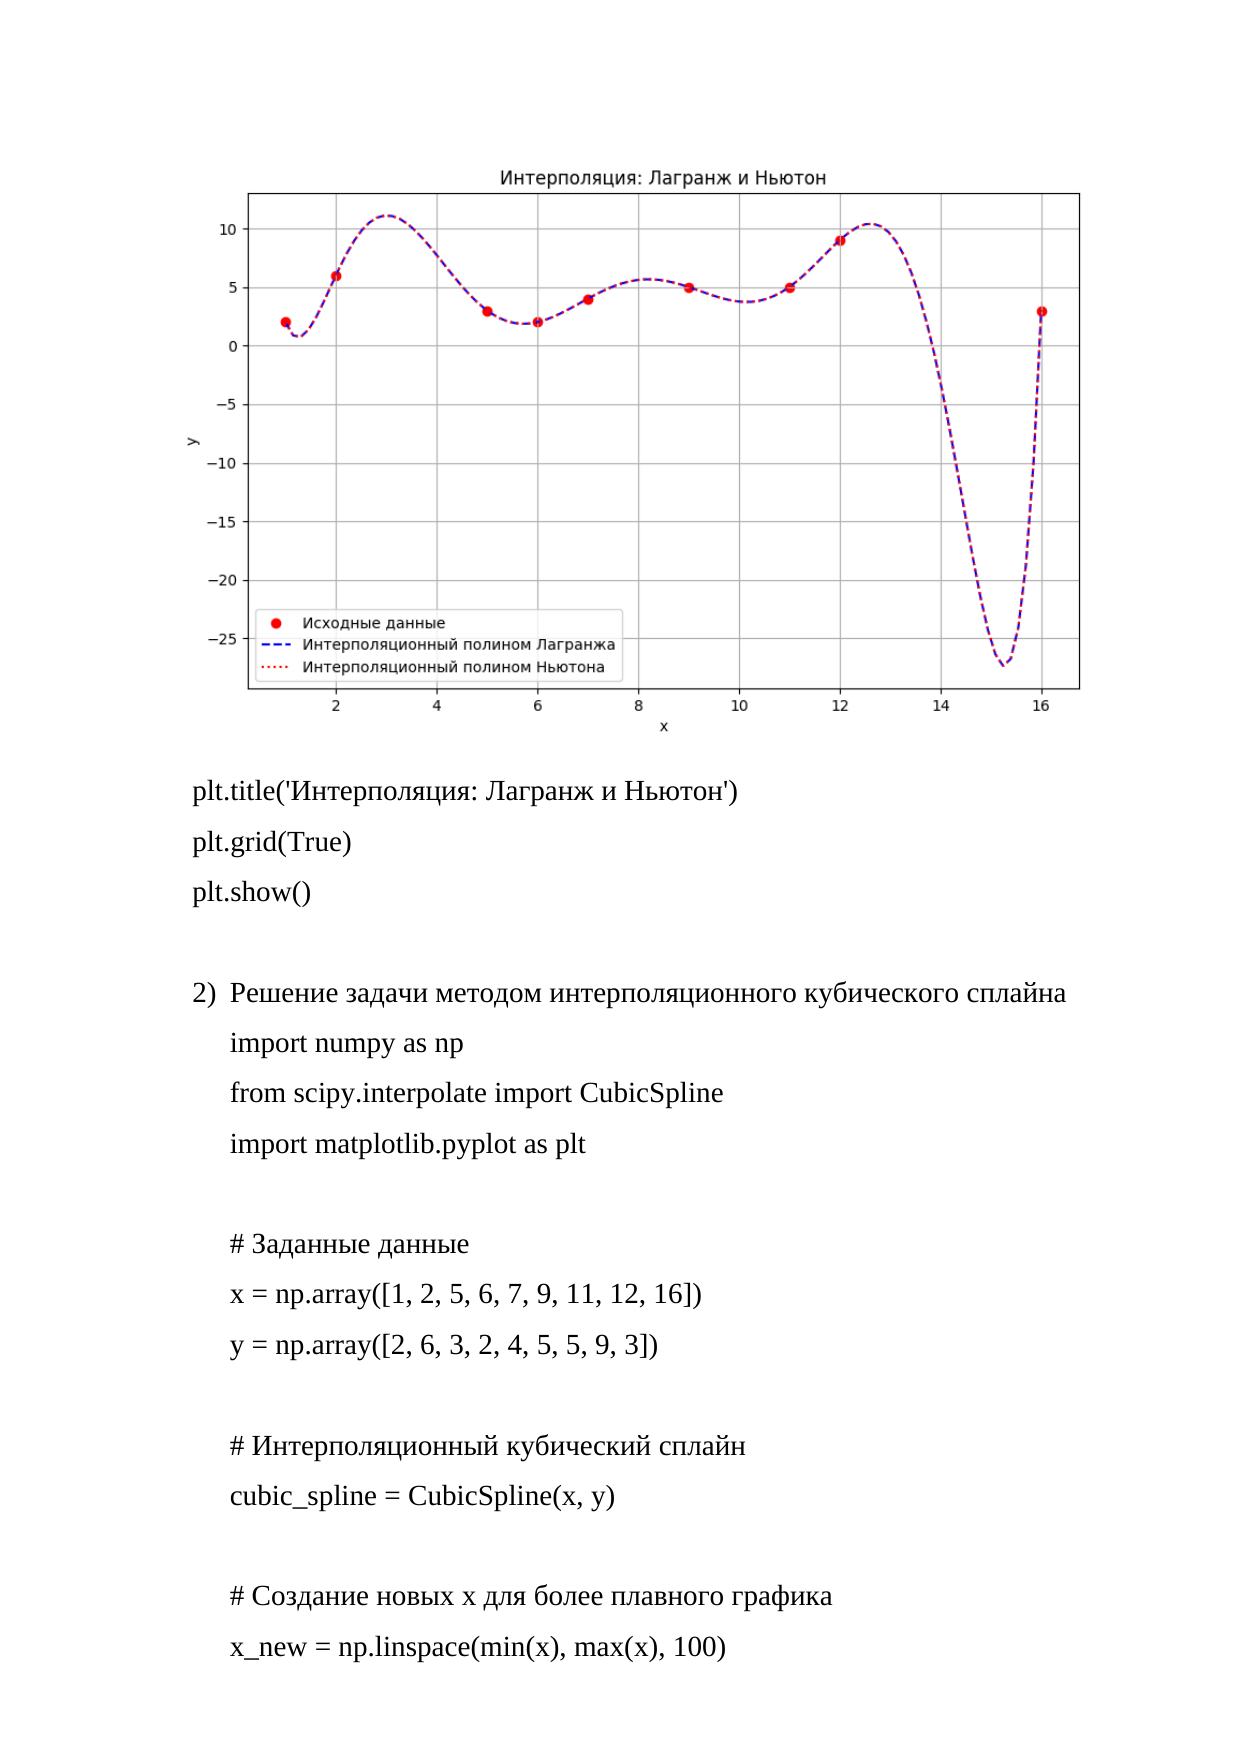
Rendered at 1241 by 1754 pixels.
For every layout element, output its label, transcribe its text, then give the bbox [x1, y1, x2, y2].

text # Создание новых x для более плавного графика [229, 1578, 1181, 1612]
text plt.title('Интерполяция: Лагранж и Ньютон') [118, 757, 1181, 807]
text plt.show() [118, 874, 1181, 908]
text import matplotlib.pyplot as plt [229, 1126, 1181, 1159]
text y = np.array([2, 6, 3, 2, 4, 5, 5, 9, 3]) [229, 1327, 1181, 1361]
text cubic_spline = CubicSpline(x, y) [229, 1478, 1181, 1511]
text plt.grid(True) [118, 824, 1181, 857]
list Решение задачи методом интерполяционного кубического сплайна [192, 975, 1181, 1008]
picture [118, 118, 1182, 757]
text # Заданные данные [229, 1226, 1181, 1260]
text # Интерполяционный кубический сплайн [229, 1428, 1181, 1461]
text import numpy as np [229, 1025, 1181, 1059]
text x_new = np.linspace(min(x), max(x), 100) [229, 1629, 1181, 1662]
text x = np.array([1, 2, 5, 6, 7, 9, 11, 12, 16]) [229, 1277, 1181, 1310]
text from scipy.interpolate import CubicSpline [229, 1075, 1181, 1109]
